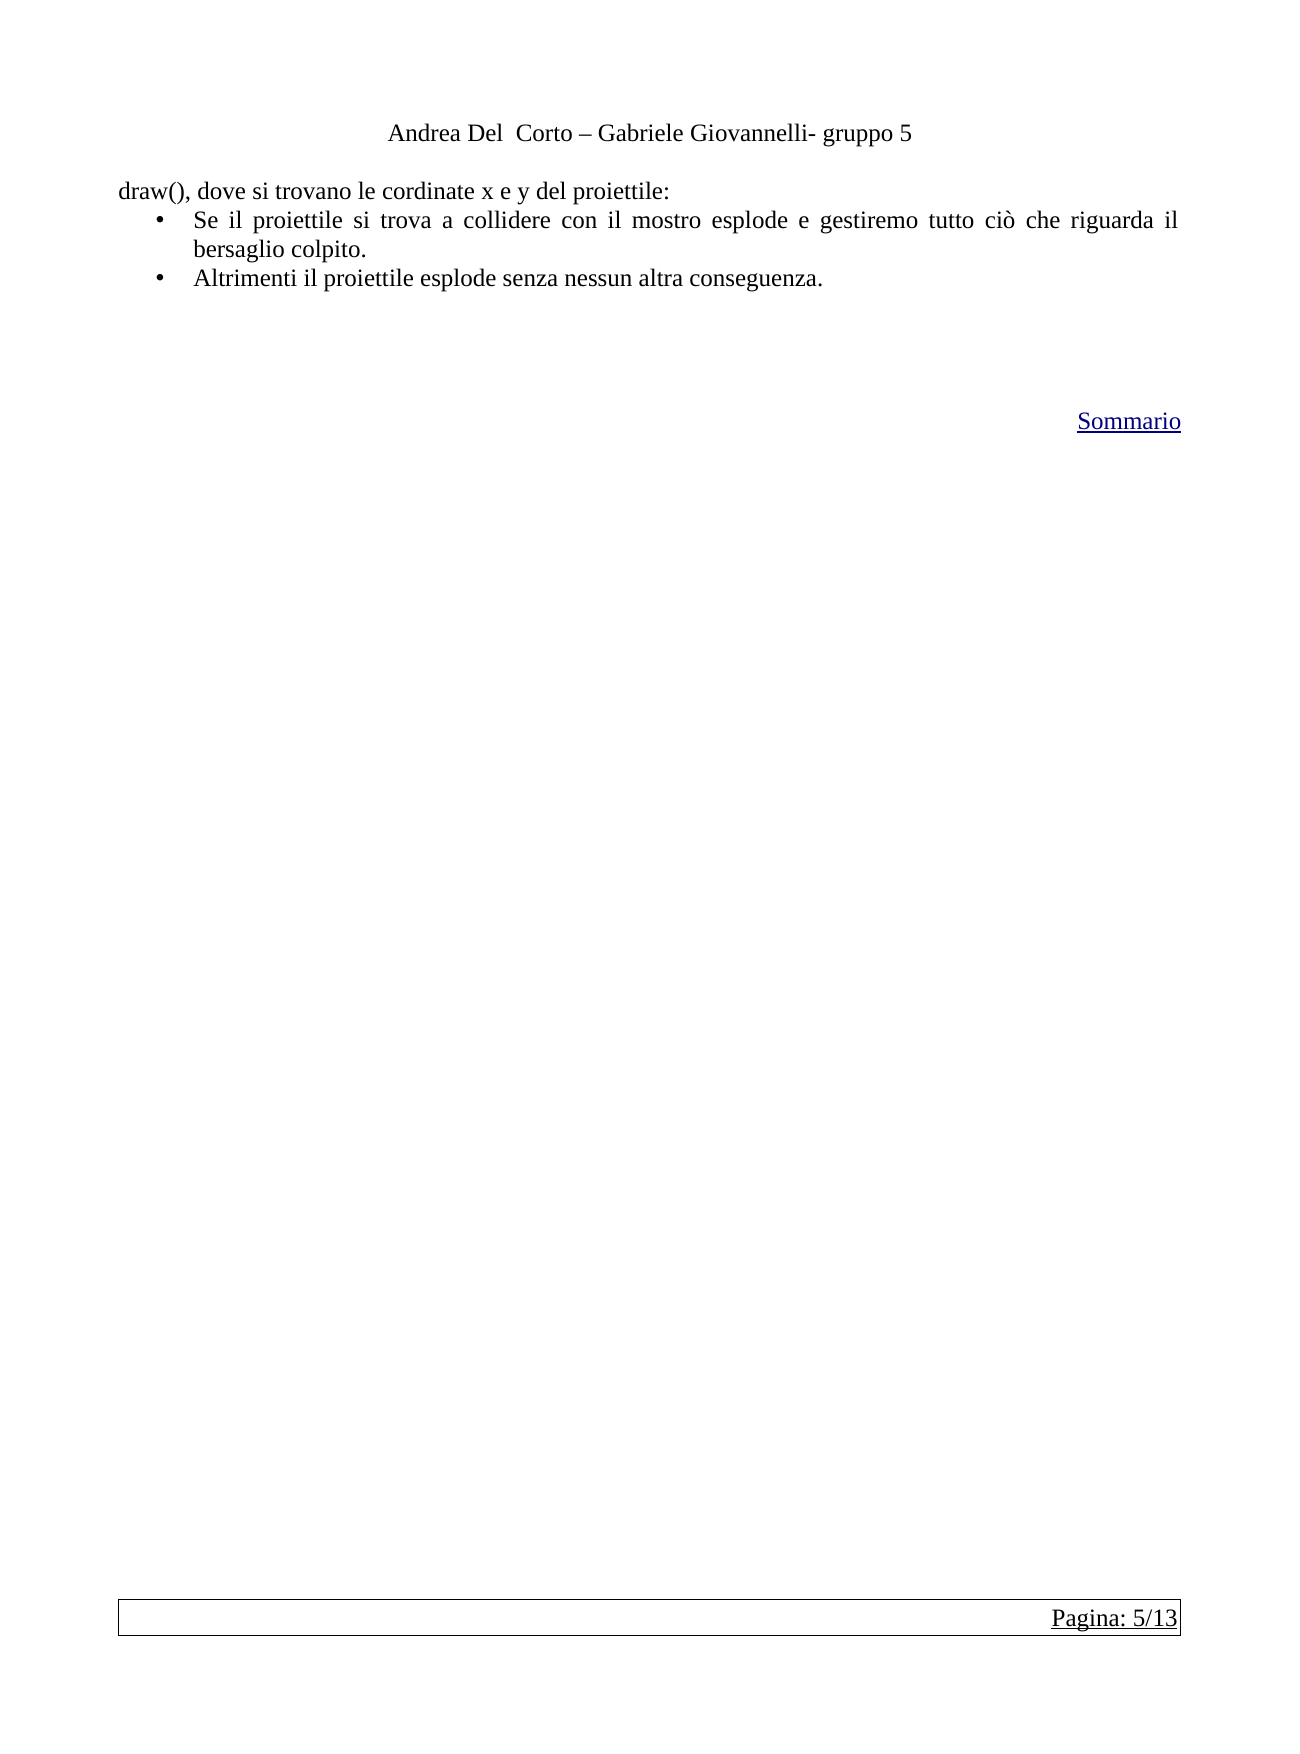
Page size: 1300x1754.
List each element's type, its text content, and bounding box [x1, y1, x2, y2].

list Altrimenti il proiettile esplode senza nessun altra conseguenza. [156, 263, 1181, 291]
text draw(), dove si trovano le cordinate x e y del proiettile: [118, 176, 1181, 205]
list Se il proiettile si trova a collidere con il mostro esplode e gestiremo tutto ciò che riguarda il bersaglio colpito. [156, 205, 1181, 263]
text Sommario [118, 406, 1181, 435]
